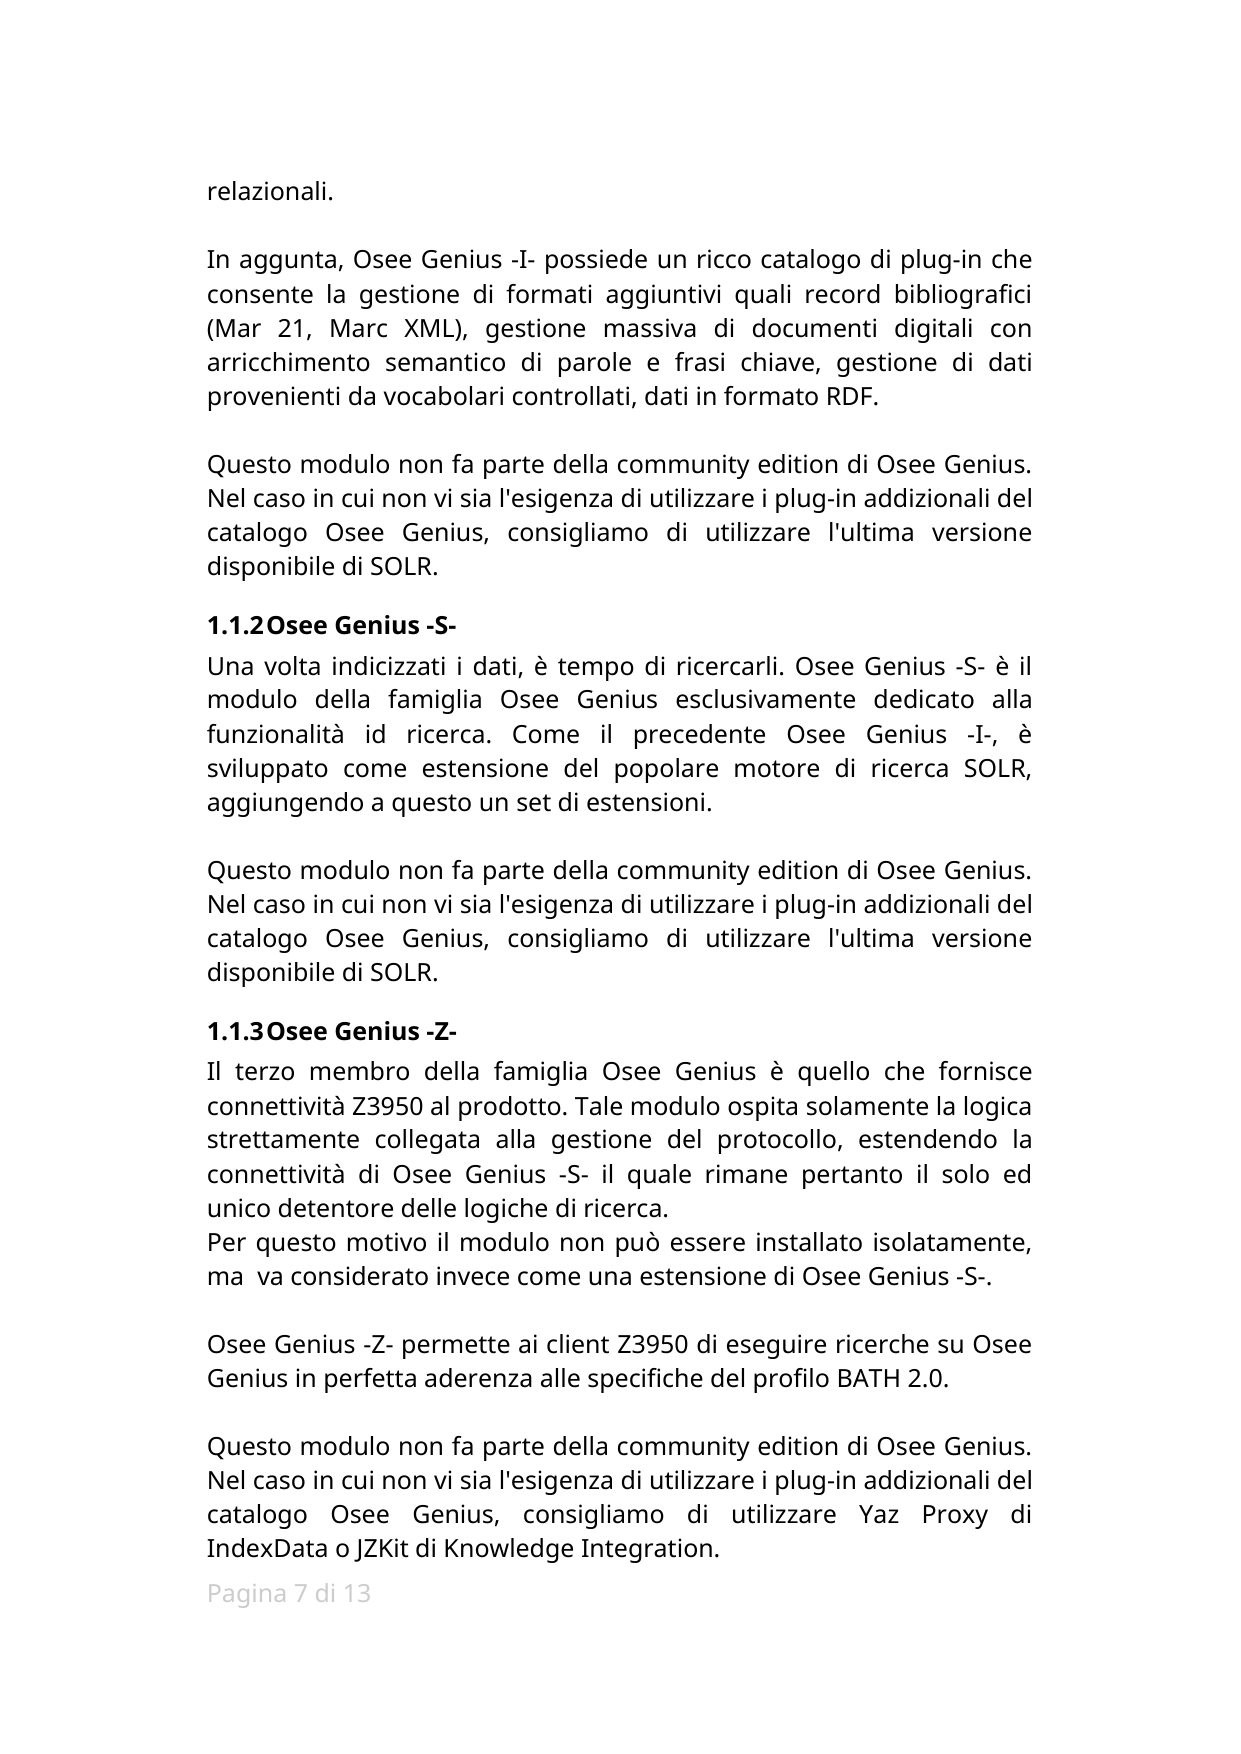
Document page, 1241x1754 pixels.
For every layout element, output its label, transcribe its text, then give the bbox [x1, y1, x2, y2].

text Questo modulo non fa parte della community edition di Osee Genius. Nel caso in cui non vi sia l'esigenza di utilizzare i plug-in addizionali del catalogo Osee Genius, consigliamo di utilizzare l'ultima versione disponibile di SOLR. [207, 447, 1033, 583]
subtitle Osee Genius -Z- [207, 1014, 1033, 1048]
text Questo modulo non fa parte della community edition di Osee Genius. Nel caso in cui non vi sia l'esigenza di utilizzare i plug-in addizionali del catalogo Osee Genius, consigliamo di utilizzare l'ultima versione disponibile di SOLR. [207, 852, 1033, 989]
text In aggunta, Osee Genius -I- possiede un ricco catalogo di plug-in che consente la gestione di formati aggiuntivi quali record bibliografici (Mar 21, Marc XML), gestione massiva di documenti digitali con arricchimento semantico di parole e frasi chiave, gestione di dati provenienti da vocabolari controllati, dati in formato RDF. [207, 242, 1033, 412]
text Osee Genius -Z- permette ai client Z3950 di eseguire ricerche su Osee Genius in perfetta aderenza alle specifiche del profilo BATH 2.0. [207, 1327, 1033, 1395]
text Questo modulo non fa parte della community edition di Osee Genius. Nel caso in cui non vi sia l'esigenza di utilizzare i plug-in addizionali del catalogo Osee Genius, consigliamo di utilizzare Yaz Proxy di IndexData o JZKit di Knowledge Integration. [207, 1429, 1033, 1565]
subtitle Osee Genius -S- [207, 608, 1033, 642]
text Per questo motivo il modulo non può essere installato isolatamente, ma va considerato invece come una estensione di Osee Genius -S-. [207, 1224, 1033, 1292]
text Una volta indicizzati i dati, è tempo di ricercarli. Osee Genius -S- è il modulo della famiglia Osee Genius esclusivamente dedicato alla funzionalità id ricerca. Come il precedente Osee Genius -I-, è sviluppato come estensione del popolare motore di ricerca SOLR, aggiungendo a questo un set di estensioni. [207, 648, 1033, 818]
text Il terzo membro della famiglia Osee Genius è quello che fornisce connettività Z3950 al prodotto. Tale modulo ospita solamente la logica strettamente collegata alla gestione del protocollo, estendendo la connettività di Osee Genius -S- il quale rimane pertanto il solo ed unico detentore delle logiche di ricerca. [207, 1054, 1033, 1224]
text relazionali. [207, 174, 1033, 208]
